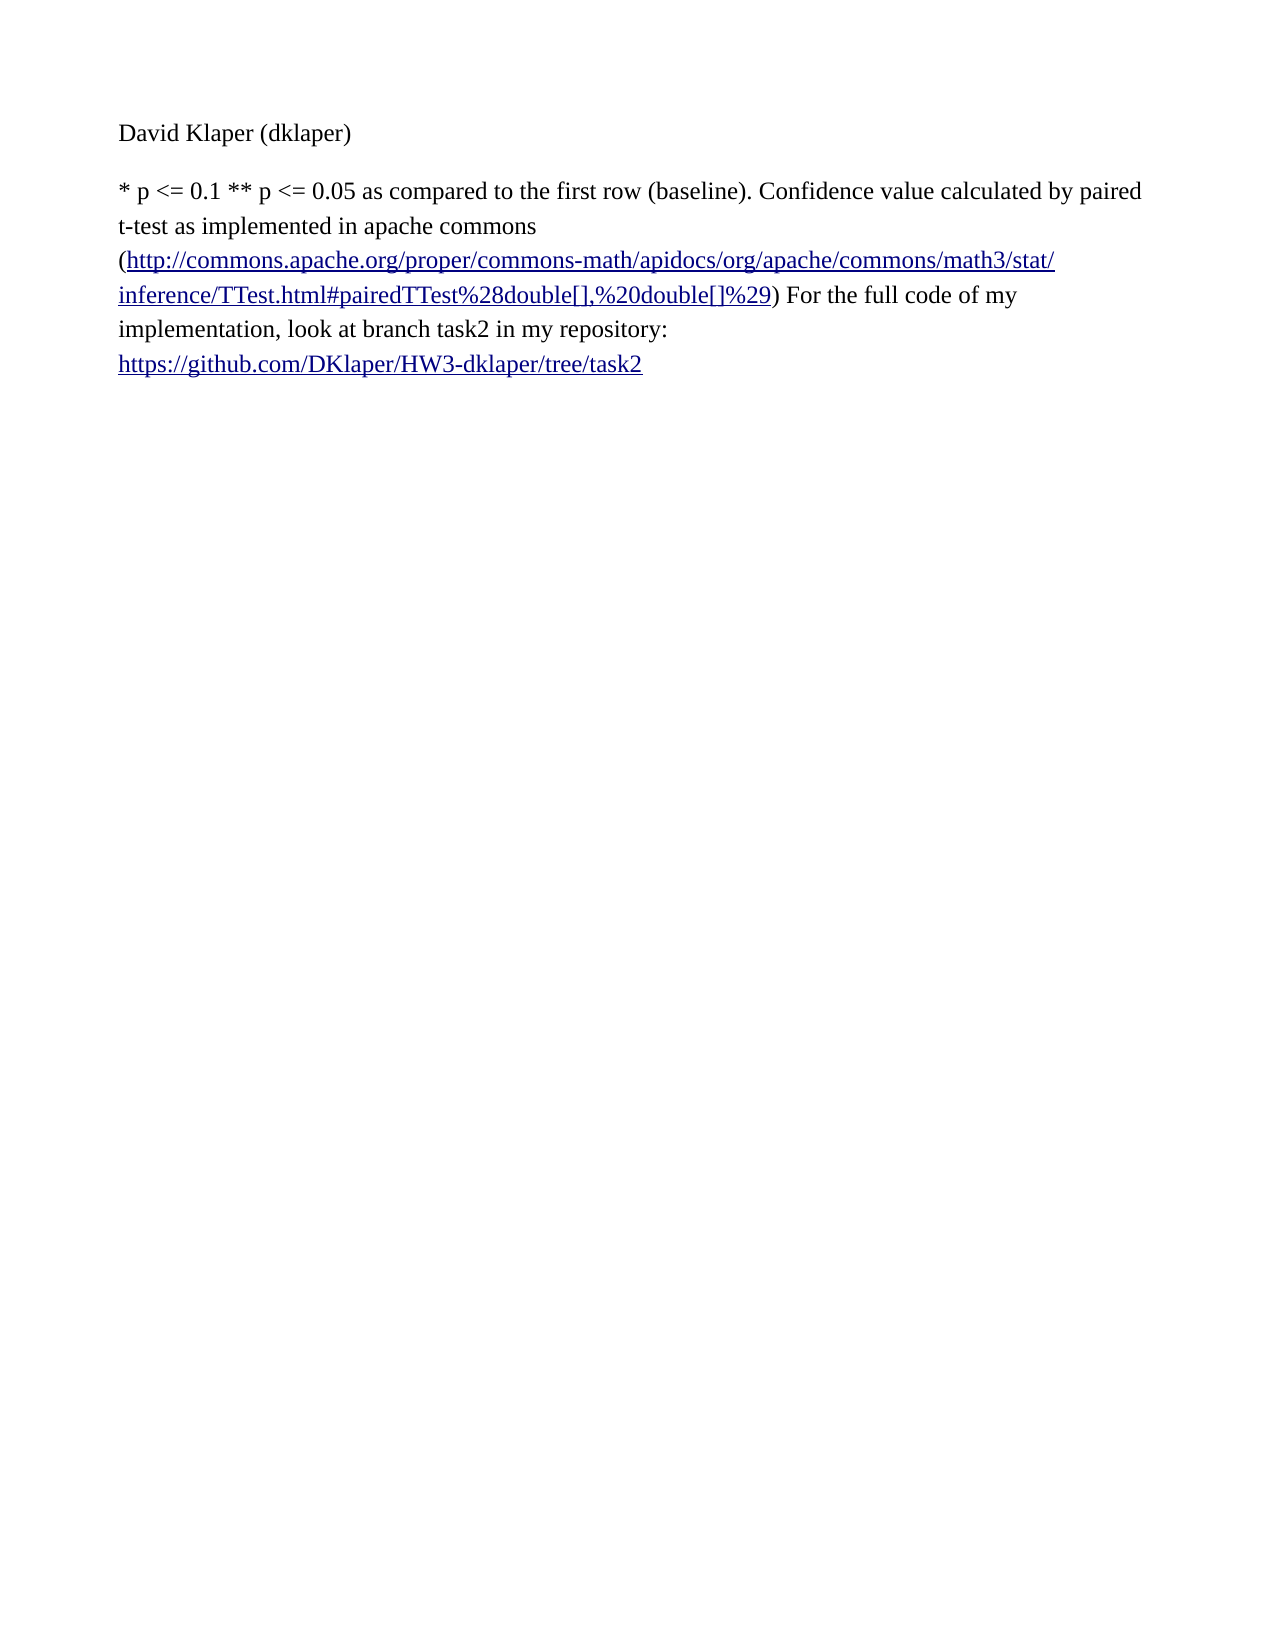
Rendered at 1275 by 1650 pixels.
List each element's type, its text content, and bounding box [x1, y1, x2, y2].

text * p <= 0.1 ** p <= 0.05 as compared to the first row (baseline). Confidence value calculated by paired t-test as implemented in apache commons (http://commons.apache.org/proper/commons-math/apidocs/org/apache/commons/math3/stat/inference/TTest.html#pairedTTest%28double[],%20double[]%29) For the full code of my implementation, look at branch task2 in my repository: https://github.com/DKlaper/HW3-dklaper/tree/task2 [118, 176, 1157, 377]
